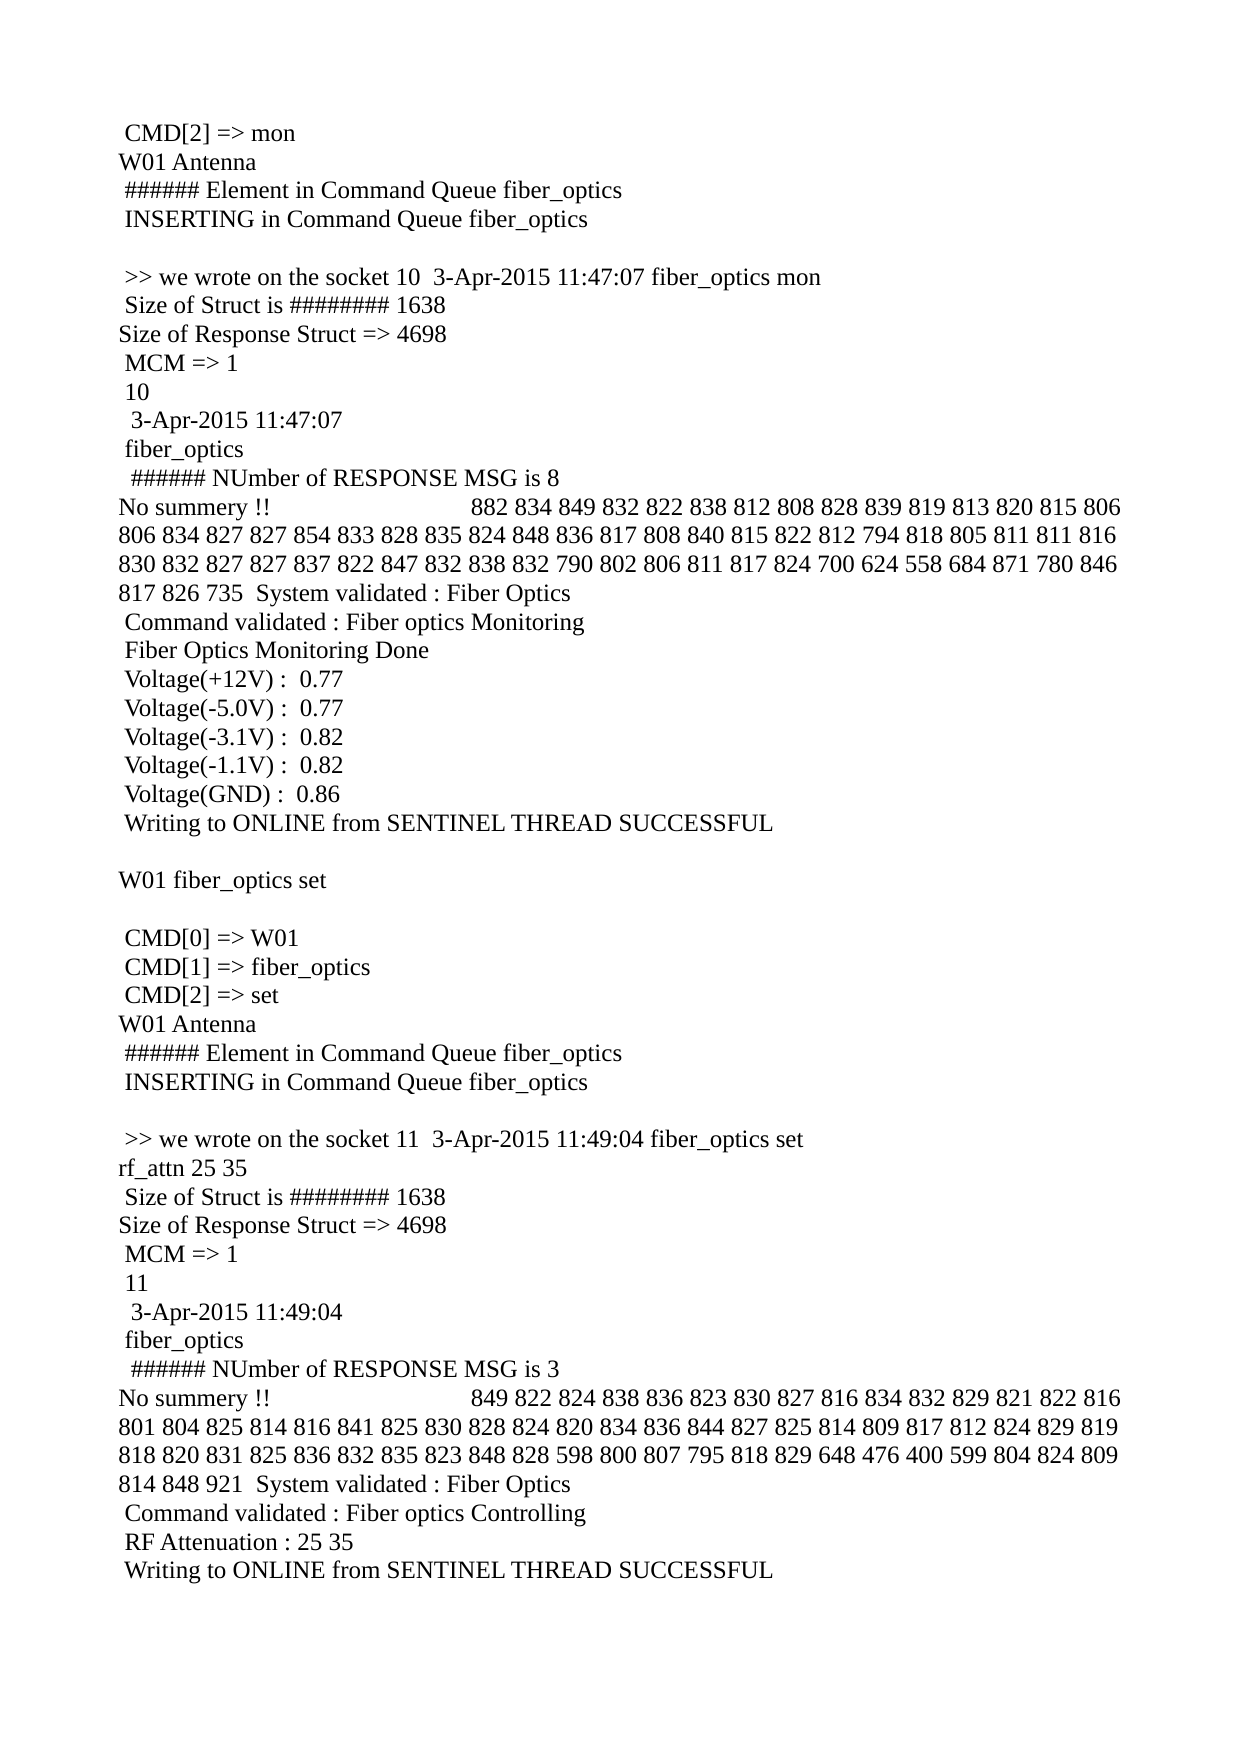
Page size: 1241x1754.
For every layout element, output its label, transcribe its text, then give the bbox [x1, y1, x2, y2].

text Voltage(-3.1V) : 0.82 [118, 722, 1122, 751]
text CMD[1] => fiber_optics [118, 952, 1122, 981]
text fiber_optics [118, 1326, 1122, 1354]
text 3-Apr-2015 11:47:07 [118, 406, 1122, 434]
text Voltage(-1.1V) : 0.82 [118, 751, 1122, 779]
text INSERTING in Command Queue fiber_optics [118, 204, 1122, 233]
text Writing to ONLINE from SENTINEL THREAD SUCCESSFUL [118, 808, 1122, 837]
text W01 Antenna [118, 147, 1122, 176]
text Command validated : Fiber optics Monitoring [118, 607, 1122, 636]
text MCM => 1 [118, 1239, 1122, 1268]
text ###### Element in Command Queue fiber_optics [118, 1038, 1122, 1067]
text Voltage(-5.0V) : 0.77 [118, 693, 1122, 722]
text fiber_optics [118, 434, 1122, 463]
text W01 fiber_optics set [118, 866, 1122, 894]
text No summery !! 882 834 849 832 822 838 812 808 828 839 819 813 820 815 806 806 834 827 827 854 833 828 835 824 848 836 817 808 840 815 822 812 794 818 805 811 811 816 830 832 827 827 837 822 847 832 838 832 790 802 806 811 817 824 700 624 558 684 871 780 846 817 826 735 System validated : Fiber Optics [118, 492, 1122, 607]
text Voltage(+12V) : 0.77 [118, 664, 1122, 693]
text No summery !! 849 822 824 838 836 823 830 827 816 834 832 829 821 822 816 801 804 825 814 816 841 825 830 828 824 820 834 836 844 827 825 814 809 817 812 824 829 819 818 820 831 825 836 832 835 823 848 828 598 800 807 795 818 829 648 476 400 599 804 824 809 814 848 921 System validated : Fiber Optics [118, 1383, 1122, 1498]
text 10 [118, 377, 1122, 406]
text ###### NUmber of RESPONSE MSG is 8 [118, 463, 1122, 492]
text Size of Response Struct => 4698 [118, 1211, 1122, 1239]
text RF Attenuation : 25 35 [118, 1527, 1122, 1556]
text Writing to ONLINE from SENTINEL THREAD SUCCESSFUL [118, 1556, 1122, 1584]
text W01 Antenna [118, 1009, 1122, 1038]
text Size of Response Struct => 4698 [118, 319, 1122, 348]
text CMD[2] => mon [118, 118, 1122, 147]
text CMD[2] => set [118, 981, 1122, 1009]
text 3-Apr-2015 11:49:04 [118, 1297, 1122, 1326]
text Size of Struct is ######## 1638 [118, 291, 1122, 319]
text Fiber Optics Monitoring Done [118, 636, 1122, 664]
text >> we wrote on the socket 11 3-Apr-2015 11:49:04 fiber_optics set [118, 1124, 1122, 1153]
text MCM => 1 [118, 348, 1122, 377]
text ###### Element in Command Queue fiber_optics [118, 176, 1122, 204]
text rf_attn 25 35 [118, 1153, 1122, 1182]
text Voltage(GND) : 0.86 [118, 779, 1122, 808]
text 11 [118, 1268, 1122, 1297]
text ###### NUmber of RESPONSE MSG is 3 [118, 1354, 1122, 1383]
text INSERTING in Command Queue fiber_optics [118, 1067, 1122, 1096]
text Command validated : Fiber optics Controlling [118, 1498, 1122, 1527]
text >> we wrote on the socket 10 3-Apr-2015 11:47:07 fiber_optics mon [118, 262, 1122, 291]
text CMD[0] => W01 [118, 923, 1122, 952]
text Size of Struct is ######## 1638 [118, 1182, 1122, 1211]
